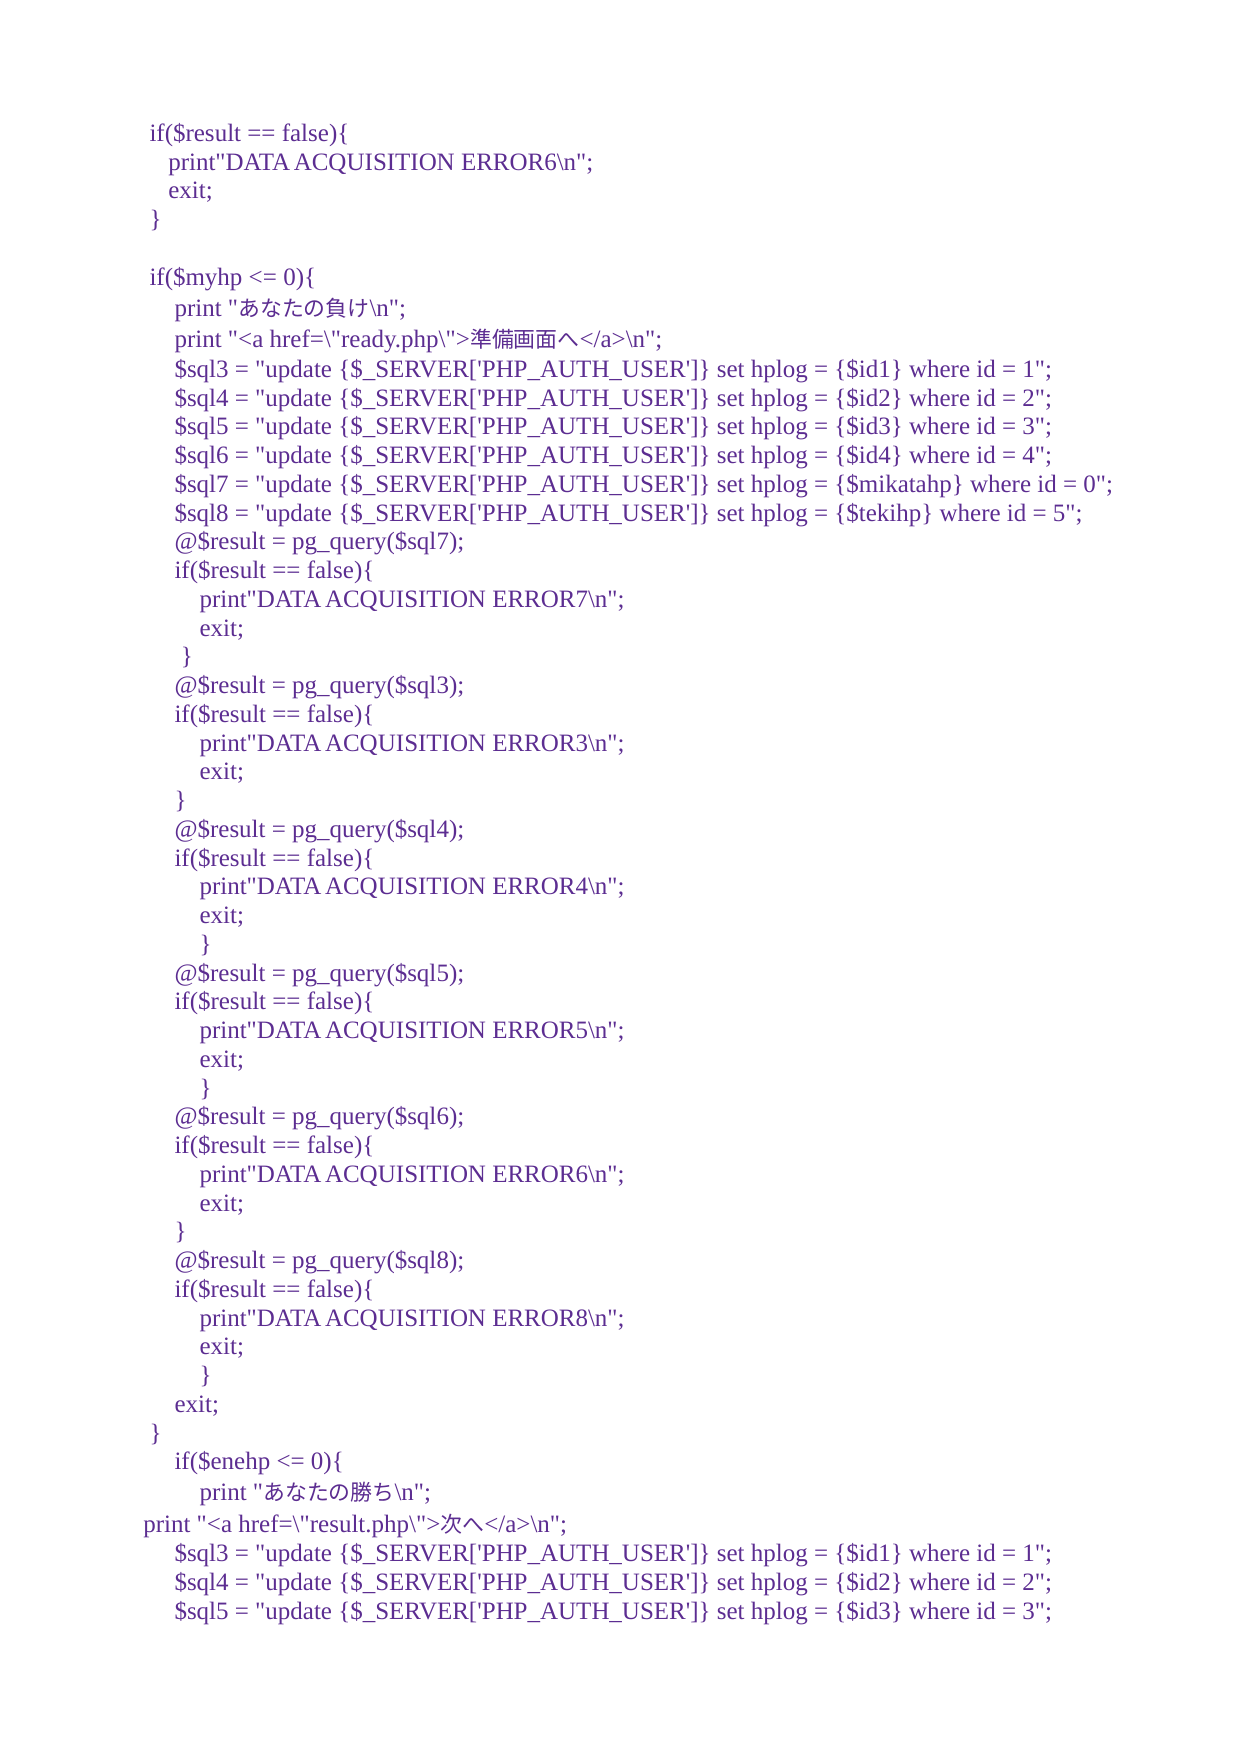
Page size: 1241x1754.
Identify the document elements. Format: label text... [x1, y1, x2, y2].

text print "あなたの負け\n"; [118, 291, 1122, 322]
text if($result == false){ [118, 555, 1122, 584]
text if($result == false){ [118, 1274, 1122, 1303]
text if($enehp <= 0){ [118, 1446, 1122, 1475]
text $sql4 = "update {$_SERVER['PHP_AUTH_USER']} set hplog = {$id2} where id = 2"; [118, 1567, 1122, 1596]
text exit; [118, 176, 1122, 204]
text @$result = pg_query($sql8); [118, 1245, 1122, 1274]
text exit; [118, 613, 1122, 641]
text if($result == false){ [118, 1130, 1122, 1159]
text exit; [118, 1188, 1122, 1216]
text print"DATA ACQUISITION ERROR3\n"; [118, 728, 1122, 756]
text } [118, 1073, 1122, 1101]
text print"DATA ACQUISITION ERROR5\n"; [118, 1015, 1122, 1044]
text if($result == false){ [118, 843, 1122, 871]
text if($result == false){ [118, 118, 1122, 147]
text $sql6 = "update {$_SERVER['PHP_AUTH_USER']} set hplog = {$id4} where id = 4"; [118, 440, 1122, 469]
text $sql5 = "update {$_SERVER['PHP_AUTH_USER']} set hplog = {$id3} where id = 3"; [118, 411, 1122, 440]
text if($myhp <= 0){ [118, 262, 1122, 291]
text print "あなたの勝ち\n"; [118, 1475, 1122, 1507]
text } [118, 1418, 1122, 1446]
text } [118, 1216, 1122, 1245]
text exit; [118, 756, 1122, 785]
text @$result = pg_query($sql5); [118, 958, 1122, 986]
text } [118, 785, 1122, 814]
text $sql3 = "update {$_SERVER['PHP_AUTH_USER']} set hplog = {$id1} where id = 1"; [118, 354, 1122, 383]
text print"DATA ACQUISITION ERROR7\n"; [118, 584, 1122, 613]
text if($result == false){ [118, 986, 1122, 1015]
text $sql4 = "update {$_SERVER['PHP_AUTH_USER']} set hplog = {$id2} where id = 2"; [118, 383, 1122, 411]
text exit; [118, 1389, 1122, 1418]
text print"DATA ACQUISITION ERROR6\n"; [118, 1159, 1122, 1188]
text } [118, 1360, 1122, 1389]
text print"DATA ACQUISITION ERROR6\n"; [118, 147, 1122, 176]
text @$result = pg_query($sql3); [118, 670, 1122, 699]
text $sql7 = "update {$_SERVER['PHP_AUTH_USER']} set hplog = {$mikatahp} where id = 0"; [118, 469, 1122, 498]
text exit; [118, 900, 1122, 929]
text } [118, 204, 1122, 233]
text @$result = pg_query($sql4); [118, 814, 1122, 843]
text $sql8 = "update {$_SERVER['PHP_AUTH_USER']} set hplog = {$tekihp} where id = 5"; [118, 498, 1122, 526]
text exit; [118, 1044, 1122, 1073]
text } [118, 641, 1122, 670]
text } [118, 929, 1122, 958]
text print"DATA ACQUISITION ERROR8\n"; [118, 1303, 1122, 1331]
text print "<a href=\"ready.php\">準備画面へ</a>\n"; [118, 322, 1122, 354]
text print "<a href=\"result.php\">次へ</a>\n"; [118, 1507, 1122, 1538]
text if($result == false){ [118, 699, 1122, 728]
text exit; [118, 1331, 1122, 1360]
text print"DATA ACQUISITION ERROR4\n"; [118, 871, 1122, 900]
text @$result = pg_query($sql7); [118, 526, 1122, 555]
text $sql3 = "update {$_SERVER['PHP_AUTH_USER']} set hplog = {$id1} where id = 1"; [118, 1538, 1122, 1567]
text @$result = pg_query($sql6); [118, 1101, 1122, 1130]
text $sql5 = "update {$_SERVER['PHP_AUTH_USER']} set hplog = {$id3} where id = 3"; [118, 1596, 1122, 1625]
